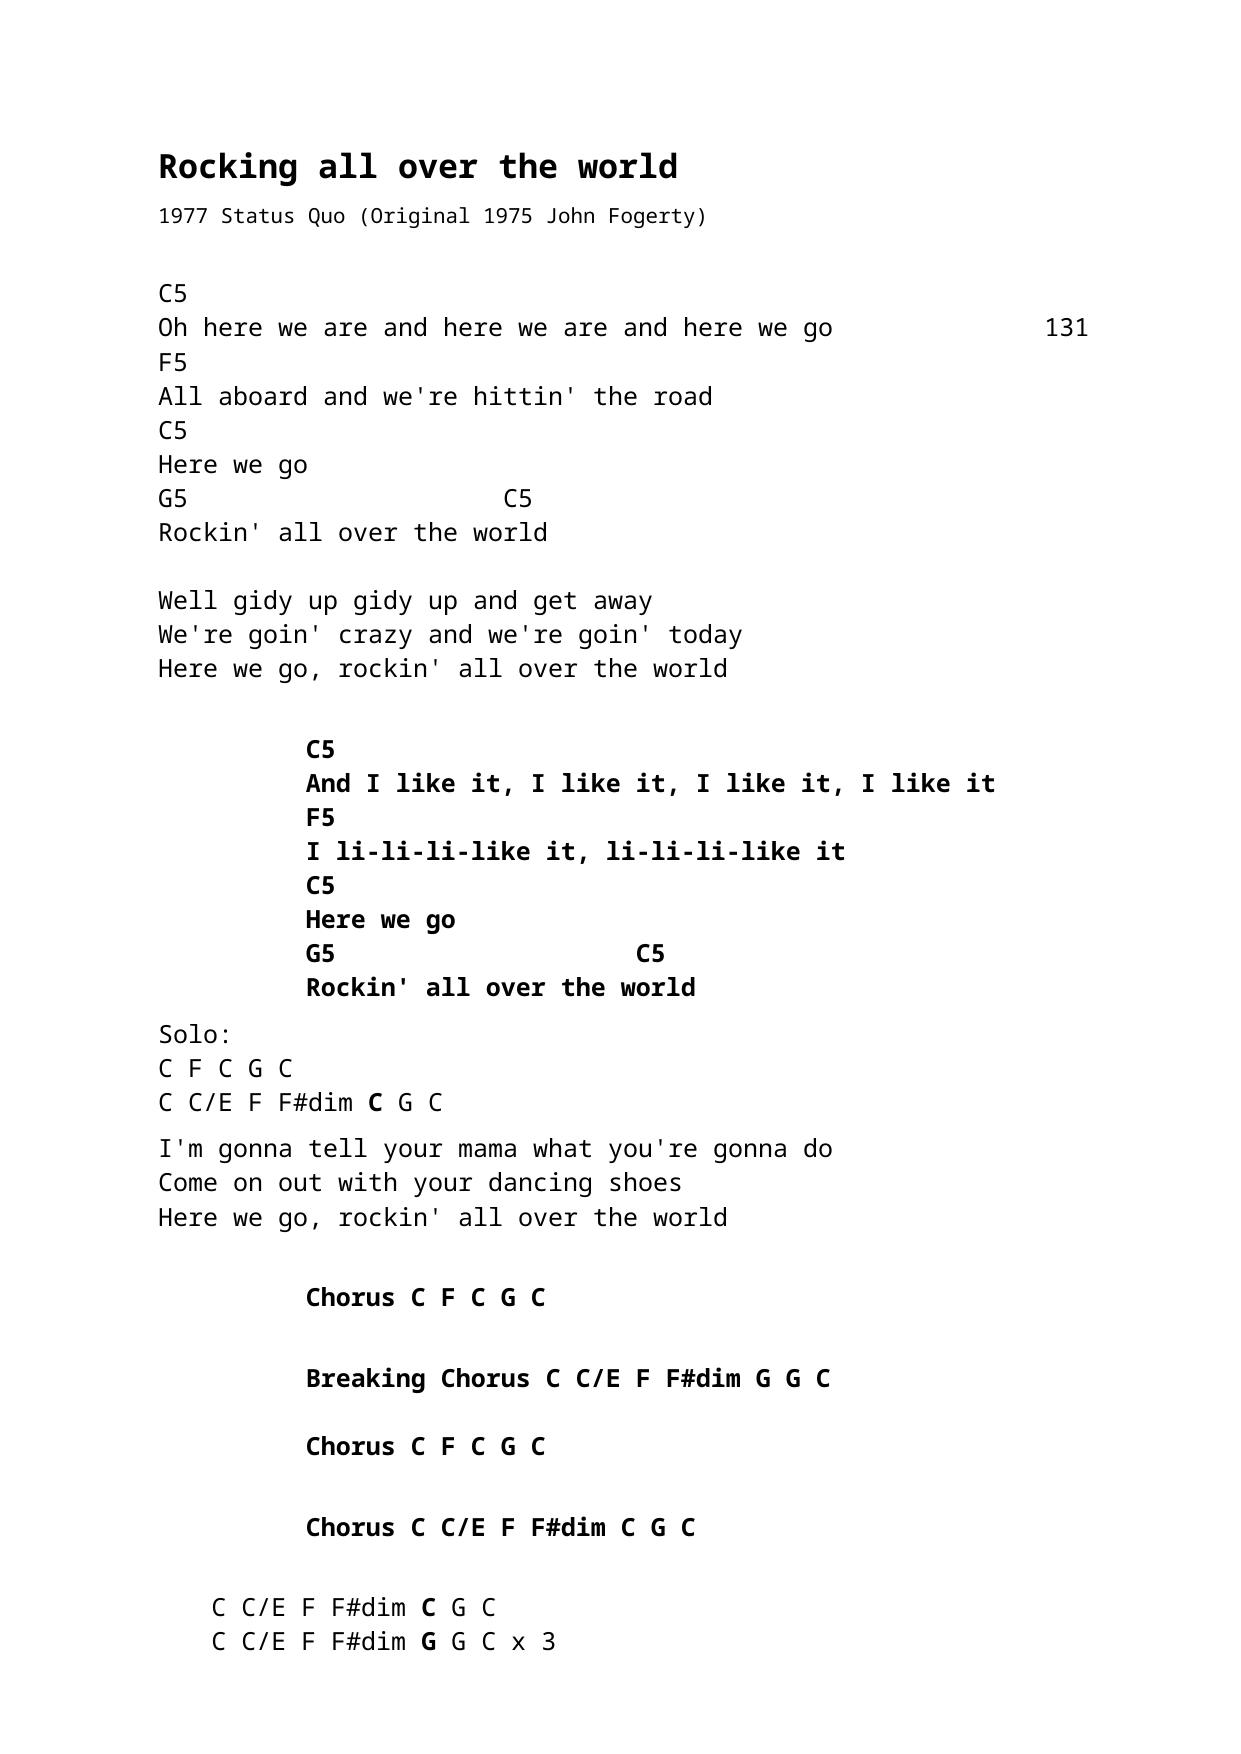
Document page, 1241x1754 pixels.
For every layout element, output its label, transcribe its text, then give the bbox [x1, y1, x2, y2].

text C5 And I like it, I like it, I like it, I like it F5 I li-li-li-like it, li-li-li-like it C5 Here we go G5 C5 Rockin' all over the world [306, 697, 1181, 1004]
text Solo: C F C G C C C/E F F#dim C G C [158, 1016, 1181, 1118]
text 1977 Status Quo (Original 1975 John Fogerty) [158, 201, 1181, 229]
text C5 Oh here we are and here we are and here we go 131 F5 All aboard and we're hittin' the road C5 Here we go G5 C5 Rockin' all over the world Well gidy up gidy up and get away We're goin' crazy and we're goin' today Here we go, rockin' all over the world [158, 242, 1181, 685]
text I'm gonna tell your mama what you're gonna do Come on out with your dancing shoes Here we go, rockin' all over the world [158, 1131, 1181, 1267]
text Chorus C C/E F F#dim C G C [306, 1475, 1181, 1577]
text Breaking Chorus C C/E F F#dim G G C Chorus C F C G C [306, 1326, 1181, 1463]
text C C/E F F#dim C G C C C/E F F#dim G G C x 3 [211, 1590, 1181, 1692]
text Chorus C F C G C [306, 1280, 1181, 1314]
subtitle Rocking all over the world [158, 143, 1181, 188]
